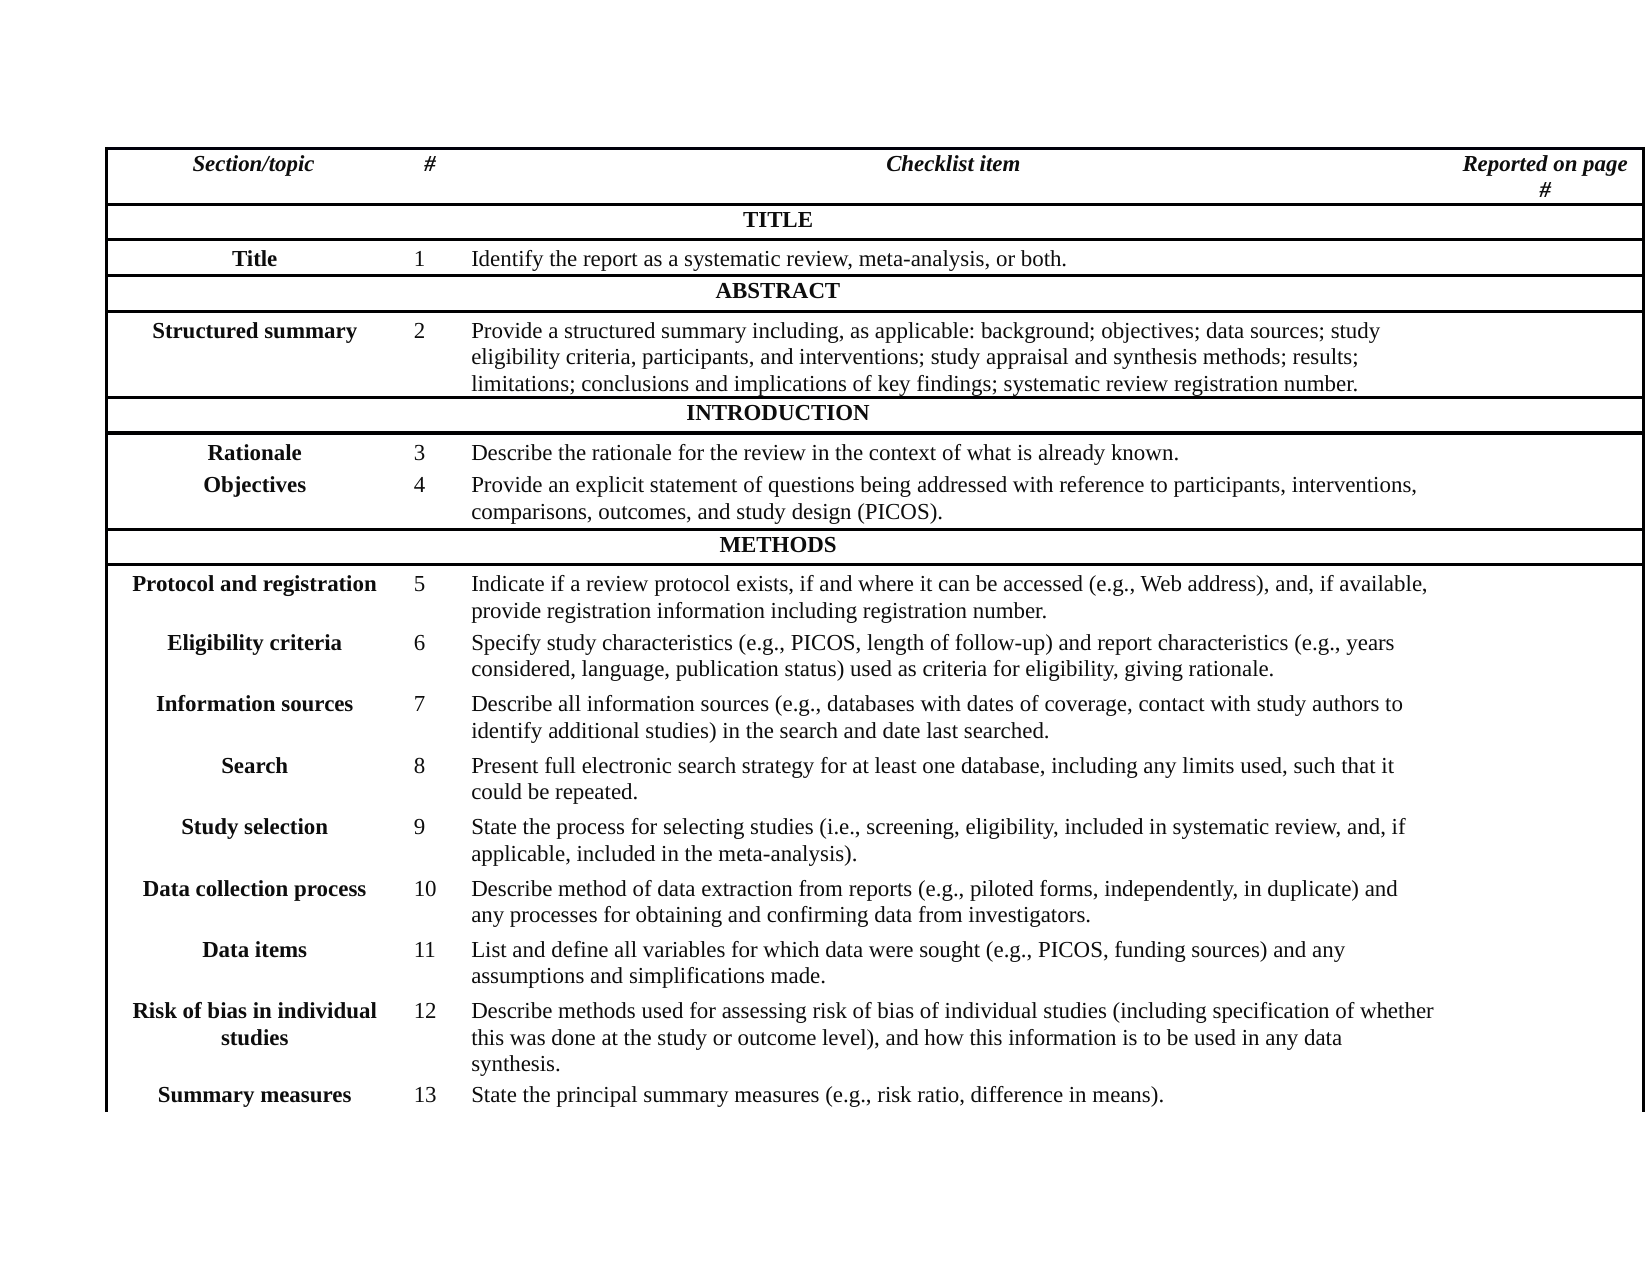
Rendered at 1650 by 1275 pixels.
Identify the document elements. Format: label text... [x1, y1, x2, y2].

table_cell 9 [402, 809, 460, 871]
table_cell [1449, 932, 1642, 993]
table_cell 7 [402, 686, 460, 748]
table_cell Risk of bias in individual studies [108, 994, 402, 1077]
table_cell [1449, 686, 1642, 748]
table_cell Rationale [108, 435, 402, 467]
table_header Reported on page # [1449, 150, 1642, 203]
table_cell Describe methods used for assessing risk of bias of individual studies (including specification of whether this was done at the study or outcome level), and how this information is to be used in any data synthesis. [460, 994, 1449, 1077]
table_cell [1449, 241, 1642, 274]
table_cell 3 [402, 435, 460, 467]
table_cell Provide a structured summary including, as applicable: background; objectives; data sources; study eligibility criteria, participants, and interventions; study appraisal and synthesis methods; results; limitations; conclusions and implications of key findings; systematic review registration number. [460, 313, 1449, 396]
table_cell Summary measures [108, 1077, 402, 1112]
table_cell Describe the rationale for the review in the context of what is already known. [460, 435, 1449, 467]
table_cell [1449, 871, 1642, 932]
table_cell Data items [108, 932, 402, 993]
table_header # [402, 150, 460, 203]
table_header Section/topic [108, 150, 402, 203]
table_cell Information sources [108, 686, 402, 748]
table_cell Search [108, 748, 402, 809]
table_cell Data collection process [108, 871, 402, 932]
table_cell [1449, 625, 1642, 686]
table_cell [1449, 531, 1642, 563]
table_cell [1449, 748, 1642, 809]
table_cell List and define all variables for which data were sought (e.g., PICOS, funding sources) and any assumptions and simplifications made. [460, 932, 1449, 993]
table_cell Structured summary [108, 313, 402, 396]
table_cell Provide an explicit statement of questions being addressed with reference to participants, interventions, comparisons, outcomes, and study design (PICOS). [460, 467, 1449, 528]
table_cell Protocol and registration [108, 566, 402, 625]
table_cell Identify the report as a systematic review, meta-analysis, or both. [460, 241, 1449, 274]
table_cell Present full electronic search strategy for at least one database, including any limits used, such that it could be repeated. [460, 748, 1449, 809]
table_cell 6 [402, 625, 460, 686]
table_cell [1449, 1077, 1642, 1112]
table_cell Indicate if a review protocol exists, if and where it can be accessed (e.g., Web address), and, if available, provide registration information including registration number. [460, 566, 1449, 625]
table_cell 1 [402, 241, 460, 274]
table_cell INTRODUCTION [108, 399, 1449, 431]
table_cell TITLE [108, 206, 1449, 238]
table_cell 2 [402, 313, 460, 396]
table_cell Describe method of data extraction from reports (e.g., piloted forms, independently, in duplicate) and any processes for obtaining and confirming data from investigators. [460, 871, 1449, 932]
table_cell [1449, 994, 1642, 1077]
table_cell [1449, 566, 1642, 625]
table_cell State the process for selecting studies (i.e., screening, eligibility, included in systematic review, and, if applicable, included in the meta-analysis). [460, 809, 1449, 871]
table_cell Describe all information sources (e.g., databases with dates of coverage, contact with study authors to identify additional studies) in the search and date last searched. [460, 686, 1449, 748]
table_cell [1449, 435, 1642, 467]
table_cell [1449, 467, 1642, 528]
table_cell 11 [402, 932, 460, 993]
table_cell Study selection [108, 809, 402, 871]
table_cell 4 [402, 467, 460, 528]
table_cell Objectives [108, 467, 402, 528]
table_cell METHODS [108, 531, 1449, 563]
table_cell [1449, 313, 1642, 396]
table_cell 5 [402, 566, 460, 625]
table_cell 8 [402, 748, 460, 809]
table_cell Specify study characteristics (e.g., PICOS, length of follow-up) and report characteristics (e.g., years considered, language, publication status) used as criteria for eligibility, giving rationale. [460, 625, 1449, 686]
table_cell 12 [402, 994, 460, 1077]
table_cell [1449, 277, 1642, 309]
table_cell [1449, 206, 1642, 238]
table_cell State the principal summary measures (e.g., risk ratio, difference in means). [460, 1077, 1449, 1112]
table_cell ABSTRACT [108, 277, 1449, 309]
table_cell [1449, 399, 1642, 431]
table_cell [1449, 809, 1642, 871]
table_header Checklist item [460, 150, 1449, 203]
table_cell Title [108, 241, 402, 274]
table_cell 10 [402, 871, 460, 932]
table_cell 13 [402, 1077, 460, 1112]
table_cell Eligibility criteria [108, 625, 402, 686]
